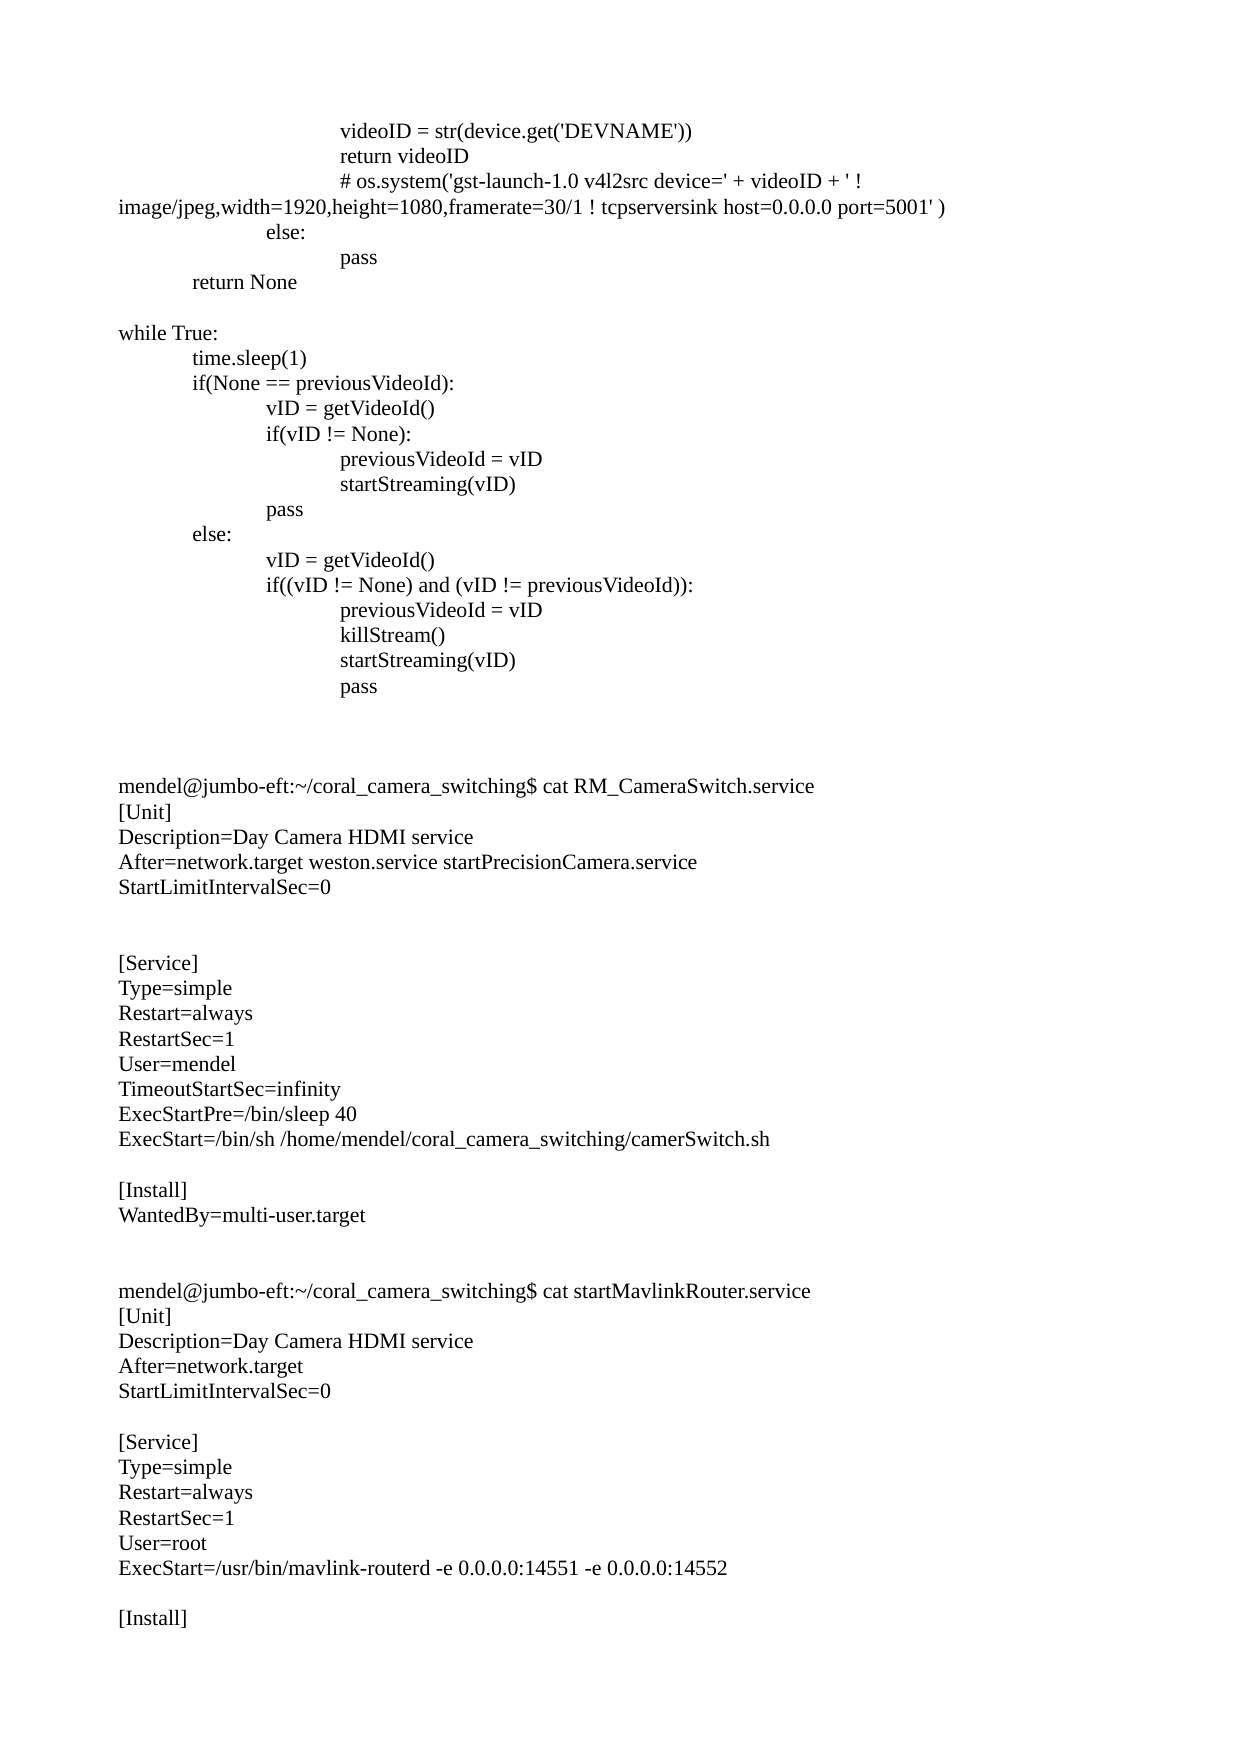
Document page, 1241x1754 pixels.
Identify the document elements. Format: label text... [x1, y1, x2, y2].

text startStreaming(vID) [118, 471, 1122, 496]
text ExecStart=/bin/sh /home/mendel/coral_camera_switching/camerSwitch.sh [118, 1126, 1122, 1152]
text RestartSec=1 [118, 1026, 1122, 1051]
text Type=simple [118, 975, 1122, 1000]
text User=mendel [118, 1051, 1122, 1076]
text videoID = str(device.get('DEVNAME')) [118, 118, 1122, 143]
text Type=simple [118, 1454, 1122, 1479]
text [Service] [118, 1429, 1122, 1454]
text [Install] [118, 1605, 1122, 1631]
text return videoID [118, 143, 1122, 168]
text if(vID != None): [118, 421, 1122, 446]
text pass [118, 244, 1122, 269]
text Description=Day Camera HDMI service [118, 1328, 1122, 1353]
text else: [118, 521, 1122, 547]
text User=root [118, 1530, 1122, 1555]
text [Install] [118, 1177, 1122, 1202]
text vID = getVideoId() [118, 547, 1122, 572]
text StartLimitIntervalSec=0 [118, 1378, 1122, 1404]
text pass [118, 673, 1122, 698]
text vID = getVideoId() [118, 395, 1122, 421]
text Restart=always [118, 1479, 1122, 1504]
text TimeoutStartSec=infinity [118, 1076, 1122, 1101]
text Description=Day Camera HDMI service [118, 824, 1122, 849]
text StartLimitIntervalSec=0 [118, 874, 1122, 899]
text mendel@jumbo-eft:~/coral_camera_switching$ cat RM_CameraSwitch.service [118, 773, 1122, 799]
text while True: [118, 320, 1122, 345]
text # os.system('gst-launch-1.0 v4l2src device=' + videoID + ' ! image/jpeg,width=1920,height=1080,framerate=30/1 ! tcpserversink host=0.0.0.0 port=5001' ) [118, 168, 1122, 219]
text previousVideoId = vID [118, 597, 1122, 622]
text if((vID != None) and (vID != previousVideoId)): [118, 572, 1122, 597]
text RestartSec=1 [118, 1504, 1122, 1530]
text After=network.target weston.service startPrecisionCamera.service [118, 849, 1122, 874]
text startStreaming(vID) [118, 647, 1122, 673]
text else: [118, 219, 1122, 244]
text mendel@jumbo-eft:~/coral_camera_switching$ cat startMavlinkRouter.service [118, 1278, 1122, 1303]
text WantedBy=multi-user.target [118, 1202, 1122, 1227]
text return None [118, 269, 1122, 294]
text ExecStart=/usr/bin/mavlink-routerd -e 0.0.0.0:14551 -e 0.0.0.0:14552 [118, 1555, 1122, 1580]
text [Unit] [118, 799, 1122, 824]
text killStream() [118, 622, 1122, 647]
text [Unit] [118, 1303, 1122, 1328]
text [Service] [118, 950, 1122, 975]
text After=network.target [118, 1353, 1122, 1378]
text ExecStartPre=/bin/sleep 40 [118, 1101, 1122, 1126]
text if(None == previousVideoId): [118, 370, 1122, 395]
text time.sleep(1) [118, 345, 1122, 370]
text previousVideoId = vID [118, 446, 1122, 471]
text pass [118, 496, 1122, 521]
text Restart=always [118, 1000, 1122, 1026]
